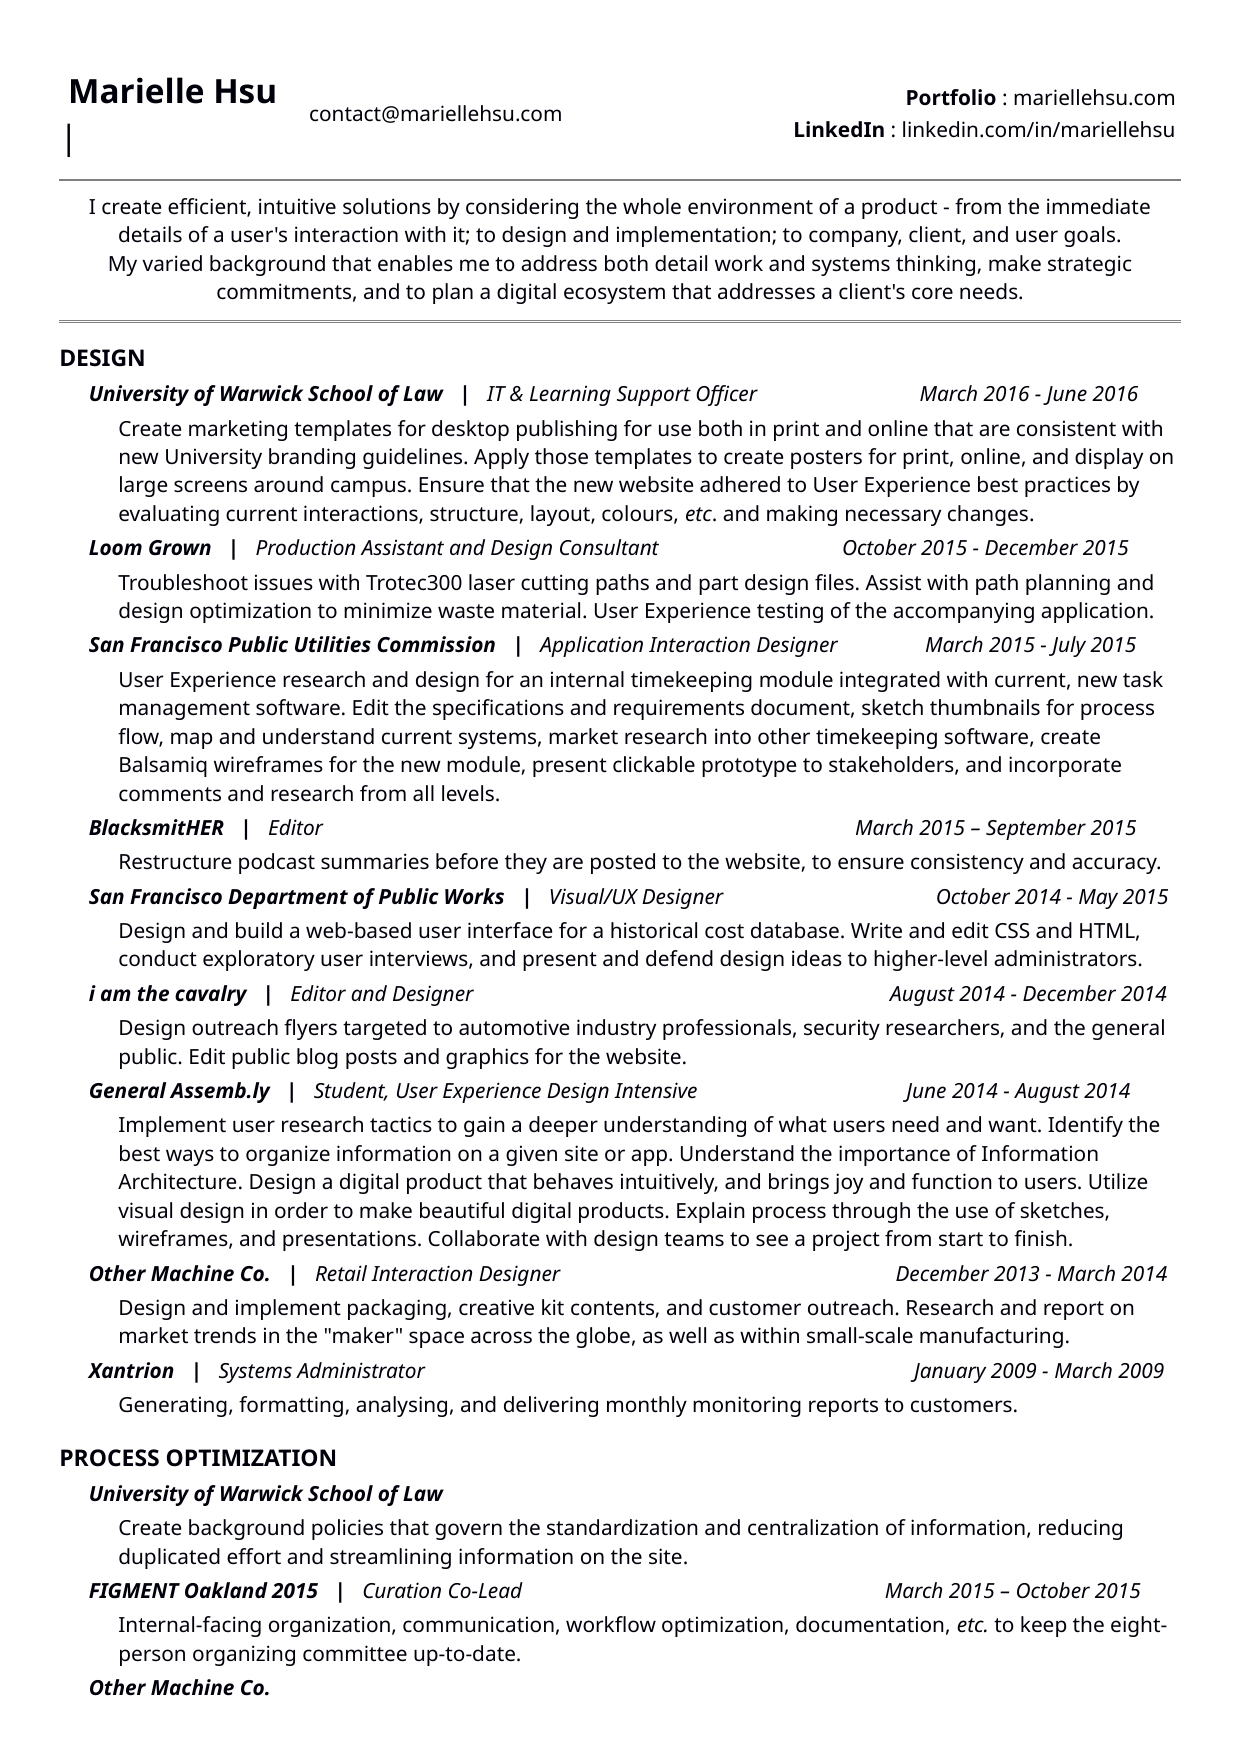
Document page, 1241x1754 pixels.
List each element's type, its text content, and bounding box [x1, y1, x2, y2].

text Design and build a web-based user interface for a historical cost database. Write and edit CSS and HTML, conduct exploratory user interviews, and present and defend design ideas to higher-level administrators. [118, 916, 1181, 973]
text BlacksmitHER | Editor March 2015 – September 2015 [88, 813, 1181, 841]
text User Experience research and design for an internal timekeeping module integrated with current, new task management software. Edit the specifications and requirements document, sketch thumbnails for process flow, map and understand current systems, market research into other timekeeping software, create Balsamiq wireframes for the new module, present clickable prototype to stakeholders, and incorporate comments and research from all levels. [118, 665, 1181, 807]
text Design and implement packaging, creative kit contents, and customer outreach. Research and report on market trends in the "maker" space across the globe, as well as within small-scale manufacturing. [118, 1293, 1181, 1350]
text PROCESS OPTIMIZATION [59, 1442, 1181, 1473]
text General Assemb.ly | Student, User Experience Design Intensive June 2014 - August 2014 [88, 1076, 1181, 1104]
text Troubleshoot issues with Trotec300 laser cutting paths and part design files. Assist with path planning and design optimization to minimize waste material. User Experience testing of the accompanying application. [118, 568, 1181, 624]
text Other Machine Co. | Retail Interaction Designer December 2013 - March 2014 [88, 1259, 1181, 1287]
text DESIGN [59, 342, 1181, 373]
text Internal-facing organization, communication, workflow optimization, documentation, etc. to keep the eight-person organizing committee up-to-date. [118, 1611, 1181, 1667]
text University of Warwick School of Law [88, 1479, 1181, 1507]
text Xantrion | Systems Administrator January 2009 - March 2009 [88, 1356, 1181, 1384]
text Create background policies that govern the standardization and centralization of information, reducing duplicated effort and streamlining information on the site. [118, 1513, 1181, 1570]
text San Francisco Department of Public Works | Visual/UX Designer October 2014 - May 2015 [88, 882, 1181, 910]
table_header Portfolio : mariellehsu.com LinkedIn : linkedin.com/in/mariellehsu [591, 62, 1181, 164]
text Design outreach flyers targeted to automotive industry professionals, security researchers, and the general public. Edit public blog posts and graphics for the website. [118, 1013, 1181, 1070]
text Create marketing templates for desktop publishing for use both in print and online that are consistent with new University branding guidelines. Apply those templates to create posters for print, online, and display on large screens around campus. Ensure that the new website adhered to User Experience best practices by evaluating current interactions, structure, layout, colours, etc. and making necessary changes. [118, 414, 1181, 527]
text Loom Grown | Production Assistant and Design Consultant October 2015 - December 2015 [88, 533, 1181, 562]
text FIGMENT Oakland 2015 | Curation Co-Lead March 2015 – October 2015 [88, 1576, 1181, 1605]
text Other Machine Co. [88, 1673, 1181, 1702]
text Implement user research tactics to gain a deeper understanding of what users need and want. Identify the best ways to organize information on a given site or app. Understand the importance of Information Architecture. Design a digital product that behaves intuitively, and brings joy and function to users. Utilize visual design in order to make beautiful digital products. Explain process through the use of sketches, wireframes, and presentations. Collaborate with design teams to see a project from start to finish. [118, 1111, 1181, 1253]
table_header Marielle Hsu | [59, 62, 303, 164]
text I create efficient, intuitive solutions by considering the whole environment of a product - from the immediate details of a user's interaction with it; to design and implementation; to company, client, and user goals. My varied background that enables me to address both detail work and systems thinking, make strategic commitments, and to plan a digital ecosystem that addresses a client's core needs. [59, 192, 1181, 306]
text i am the cavalry | Editor and Designer August 2014 - December 2014 [88, 979, 1181, 1007]
text San Francisco Public Utilities Commission | Application Interaction Designer March 2015 - July 2015 [88, 631, 1181, 659]
text University of Warwick School of Law | IT & Learning Support Officer March 2016 - June 2016 [88, 379, 1181, 408]
table_header contact@mariellehsu.com [303, 62, 591, 164]
text Restructure podcast summaries before they are posted to the website, to ensure consistency and accuracy. [118, 847, 1181, 876]
text Generating, formatting, analysing, and delivering monthly monitoring reports to customers. [118, 1390, 1181, 1419]
